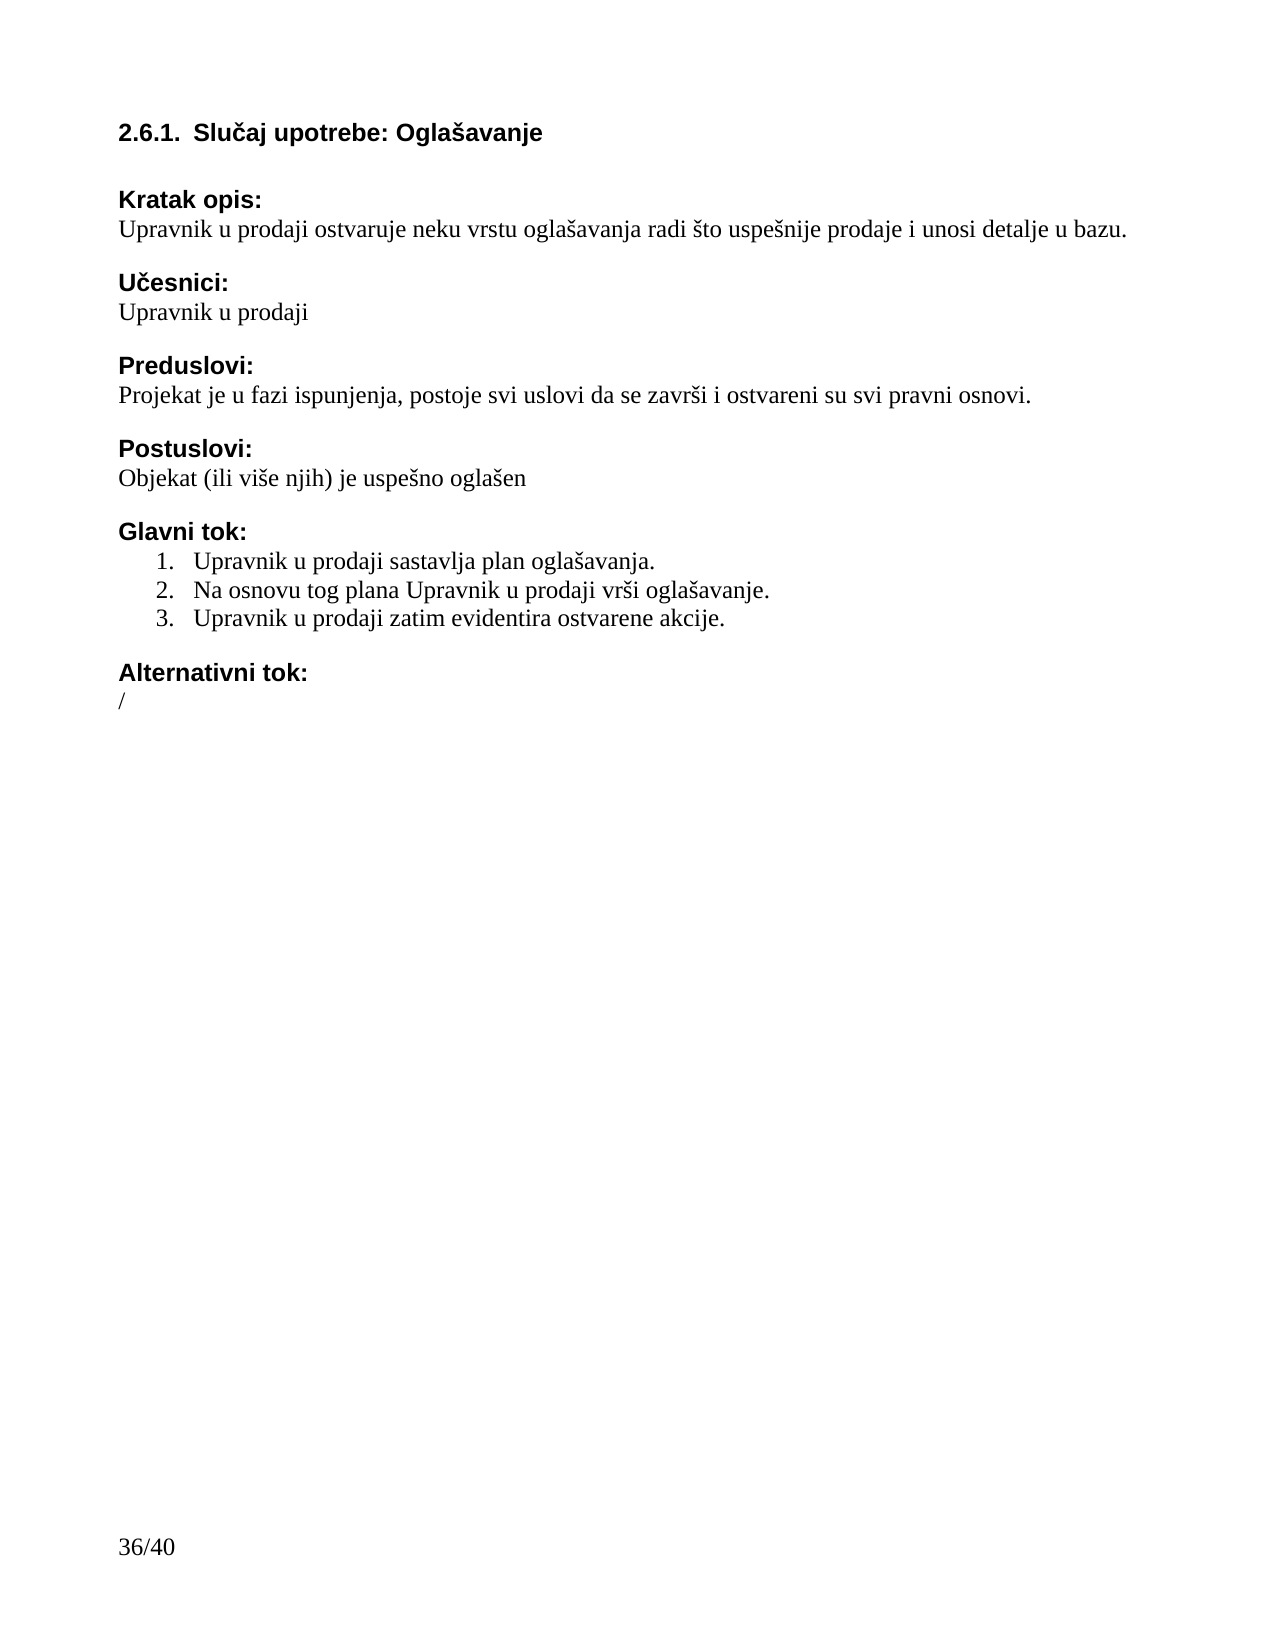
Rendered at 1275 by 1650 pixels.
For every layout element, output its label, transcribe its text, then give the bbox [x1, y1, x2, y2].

subtitle Slučaj upotrebe: Oglašavanje [118, 118, 1157, 147]
text Upravnik u prodaji [118, 297, 1157, 326]
subtitle Postuslovi: [118, 434, 1157, 463]
subtitle Kratak opis: [118, 185, 1157, 214]
text Upravnik u prodaji ostvaruje neku vrstu oglašavanja radi što uspešnije prodaje i unosi detalje u bazu. [118, 214, 1157, 243]
subtitle Glavni tok: [118, 517, 1157, 546]
subtitle Alternativni tok: [118, 658, 1157, 686]
list Na osnovu tog plana Upravnik u prodaji vrši oglašavanje. [156, 575, 1157, 603]
subtitle Preduslovi: [118, 351, 1157, 380]
list Upravnik u prodaji sastavlja plan oglašavanja. [156, 546, 1157, 575]
text Projekat je u fazi ispunjenja, postoje svi uslovi da se završi i ostvareni su svi pravni osnovi. [118, 380, 1157, 409]
text / [118, 686, 1157, 715]
text Objekat (ili više njih) je uspešno oglašen [118, 463, 1157, 492]
list Upravnik u prodaji zatim evidentira ostvarene akcije. [156, 603, 1157, 632]
subtitle Učesnici: [118, 268, 1157, 297]
